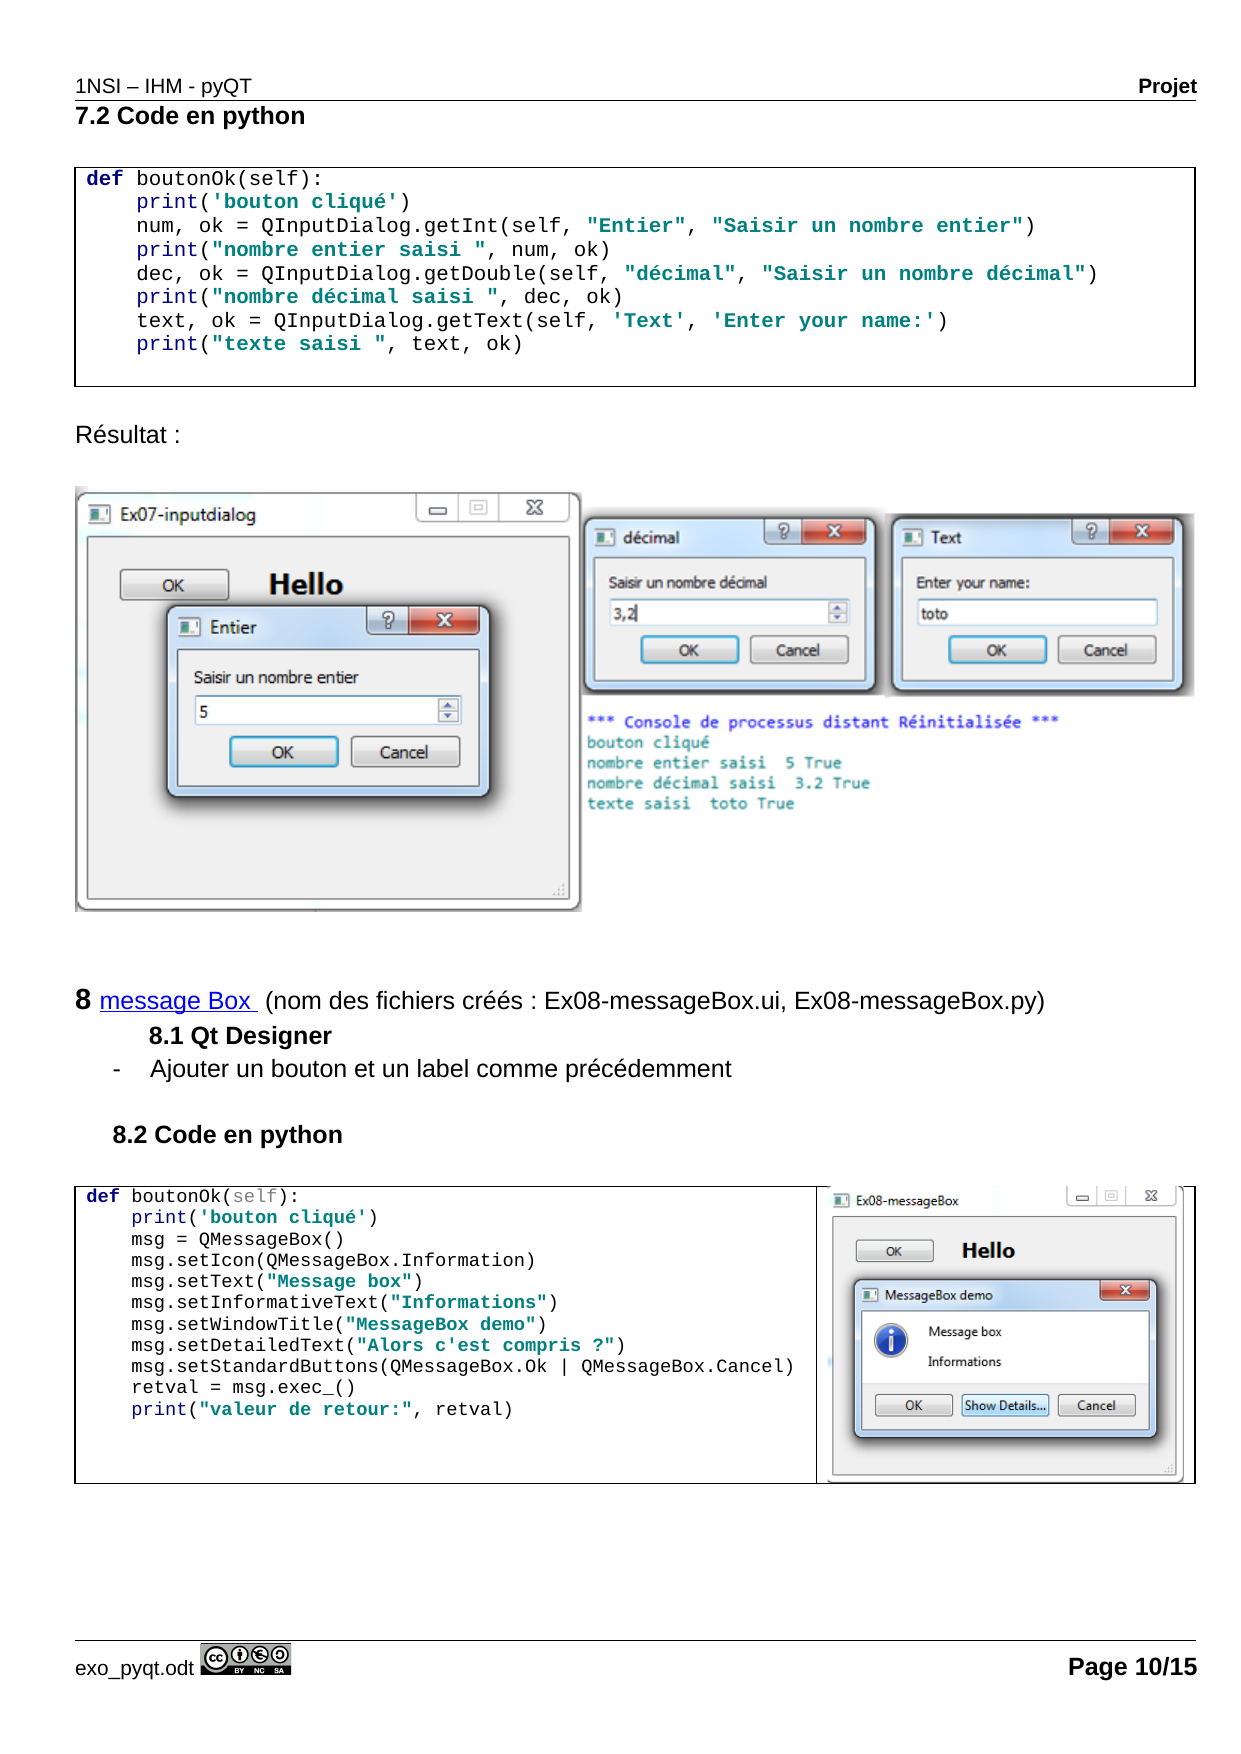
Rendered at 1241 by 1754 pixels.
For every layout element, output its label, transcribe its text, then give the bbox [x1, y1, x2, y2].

picture [200, 1643, 292, 1675]
text Résultat : [75, 420, 1196, 449]
text 7.2 Code en python [75, 101, 1196, 129]
text 8.2 Code en python [112, 1120, 1196, 1148]
text 8.1 Qt Designer [75, 1021, 1196, 1049]
picture [75, 486, 1196, 912]
table_header [1184, 1187, 1194, 1482]
table_header [817, 1187, 827, 1482]
text 8 message Box (nom des fichiers créés : Ex08-messageBox.ui, Ex08-messageBox.py) [75, 982, 1196, 1016]
table_header def boutonOk(self): print('bouton cliqué') msg = QMessageBox() msg.setIcon(QMessageBox.Information) msg.setText("Message box") msg.setInformativeText("Informations") msg.setWindowTitle("MessageBox demo") msg.setDetailedText("Alors c'est compris ?") msg.setStandardButtons(QMessageBox.Ok | QMessageBox.Cancel) retval = msg.exec_() print("valeur de retour:", retval) [76, 1187, 816, 1482]
list Ajouter un bouton et un label comme précédemment [112, 1054, 1196, 1082]
table_header def boutonOk(self): print('bouton cliqué') num, ok = QInputDialog.getInt(self, "Entier", "Saisir un nombre entier") print("nombre entier saisi ", num, ok) dec, ok = QInputDialog.getDouble(self, "décimal", "Saisir un nombre décimal") print("nombre décimal saisi ", dec, ok) text, ok = QInputDialog.getText(self, 'Text', 'Enter your name:') print("texte saisi ", text, ok) [76, 168, 1194, 386]
